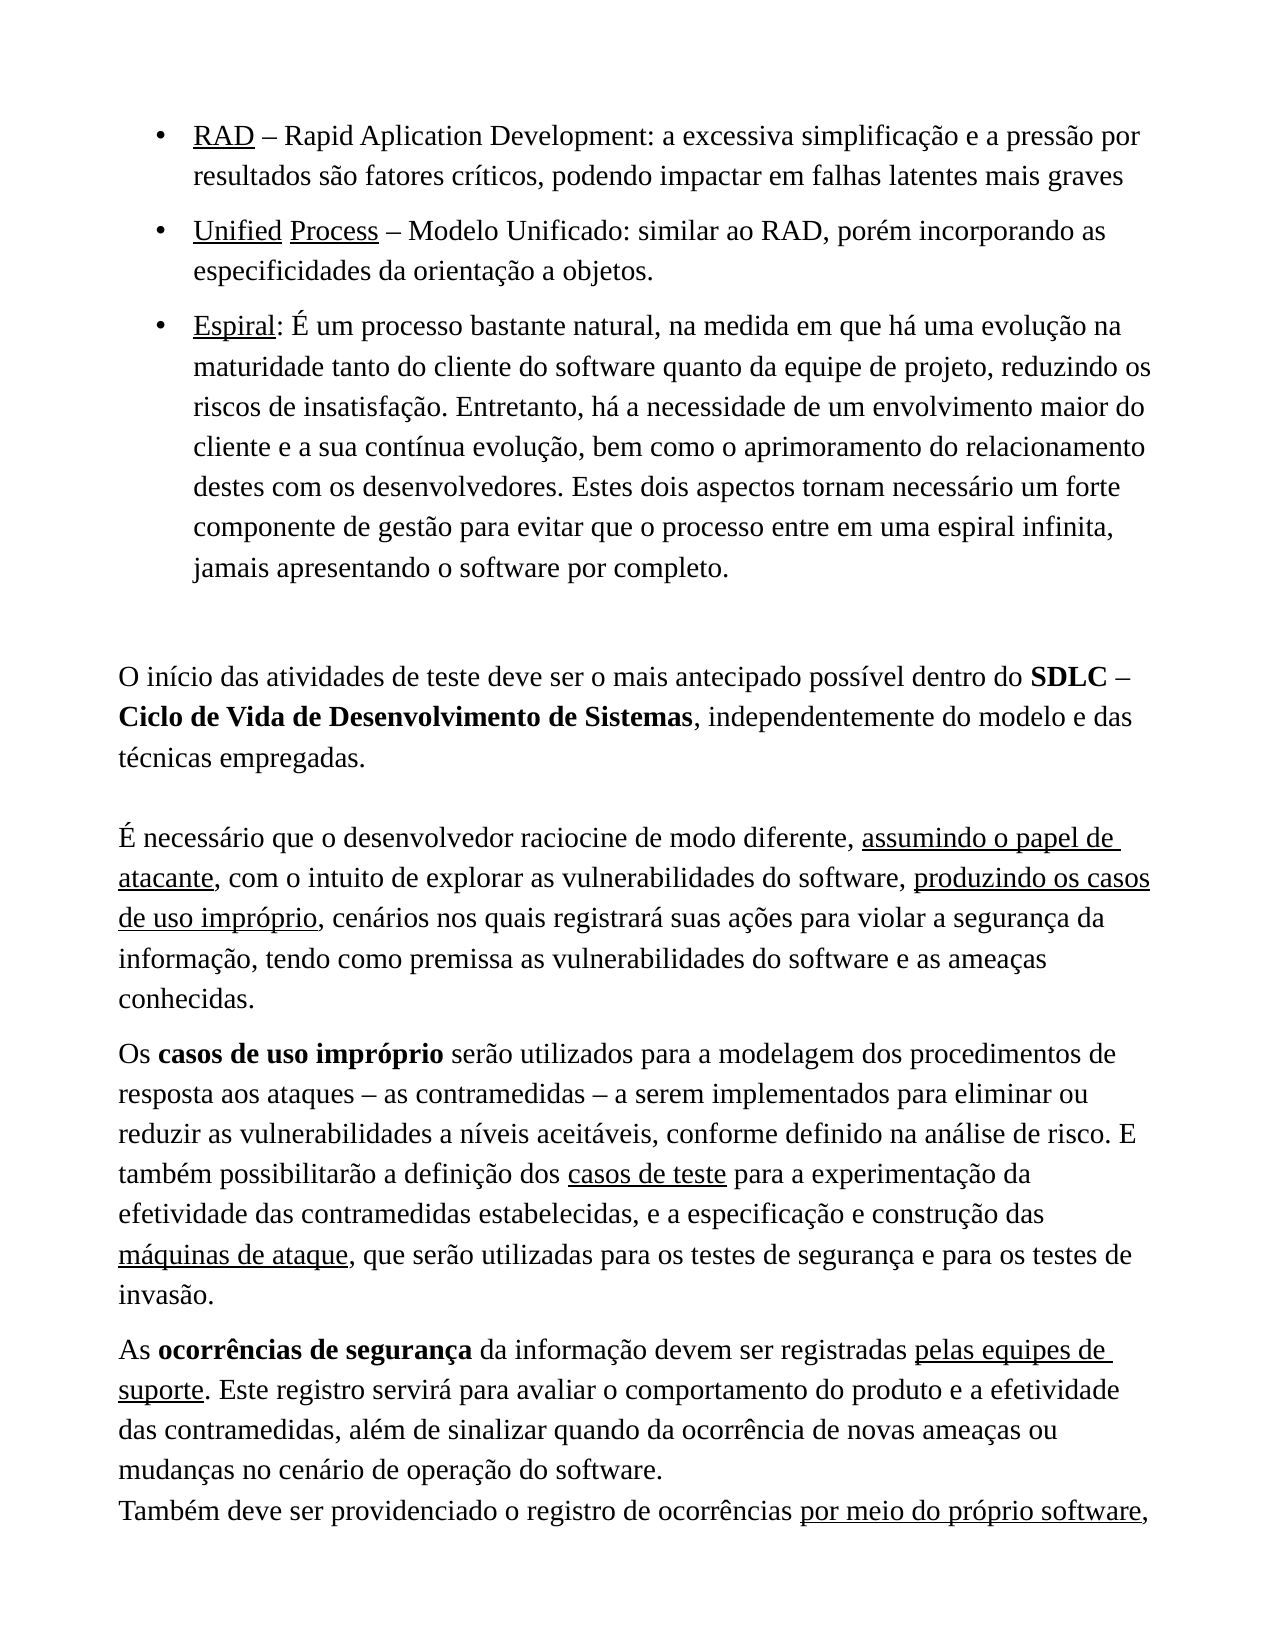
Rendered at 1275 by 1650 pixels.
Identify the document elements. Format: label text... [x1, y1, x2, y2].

text As ocorrências de segurança da informação devem ser registradas pelas equipes de suporte. Este registro servirá para avaliar o comportamento do produto e a efetividade das contramedidas, além de sinalizar quando da ocorrência de novas ameaças ou mudanças no cenário de operação do software. Também deve ser providenciado o registro de ocorrências por meio do próprio software, [118, 1332, 1157, 1526]
text Os casos de uso impróprio serão utilizados para a modelagem dos procedimentos de resposta aos ataques – as contramedidas – a serem implementados para eliminar ou reduzir as vulnerabilidades a níveis aceitáveis, conforme definido na análise de risco. E também possibilitarão a definição dos casos de teste para a experimentação da efetividade das contramedidas estabelecidas, e a especificação e construção das máquinas de ataque, que serão utilizadas para os testes de segurança e para os testes de invasão. [118, 1036, 1157, 1311]
text O início das atividades de teste deve ser o mais antecipado possível dentro do SDLC – Ciclo de Vida de Desenvolvimento de Sistemas, independentemente do modelo e das técnicas empregadas. [118, 659, 1157, 773]
text É necessário que o desenvolvedor raciocine de modo diferente, assumindo o papel de atacante, com o intuito de explorar as vulnerabilidades do software, produzindo os casos de uso impróprio, cenários nos quais registrará suas ações para violar a segurança da informação, tendo como premissa as vulnerabilidades do software e as ameaças conhecidas. [118, 820, 1157, 1014]
list Espiral: É um processo bastante natural, na medida em que há uma evolução na maturidade tanto do cliente do software quanto da equipe de projeto, reduzindo os riscos de insatisfação. Entretanto, há a necessidade de um envolvimento maior do cliente e a sua contínua evolução, bem como o aprimoramento do relacionamento destes com os desenvolvedores. Estes dois aspectos tornam necessário um forte componente de gestão para evitar que o processo entre em uma espiral infinita, jamais apresentando o software por completo. [156, 308, 1157, 583]
list RAD – Rapid Aplication Development: a excessiva simplificação e a pressão por resultados são fatores críticos, podendo impactar em falhas latentes mais graves [156, 118, 1157, 192]
list Unified Process – Modelo Unificado: similar ao RAD, porém incorporando as especificidades da orientação a objetos. [156, 213, 1157, 287]
